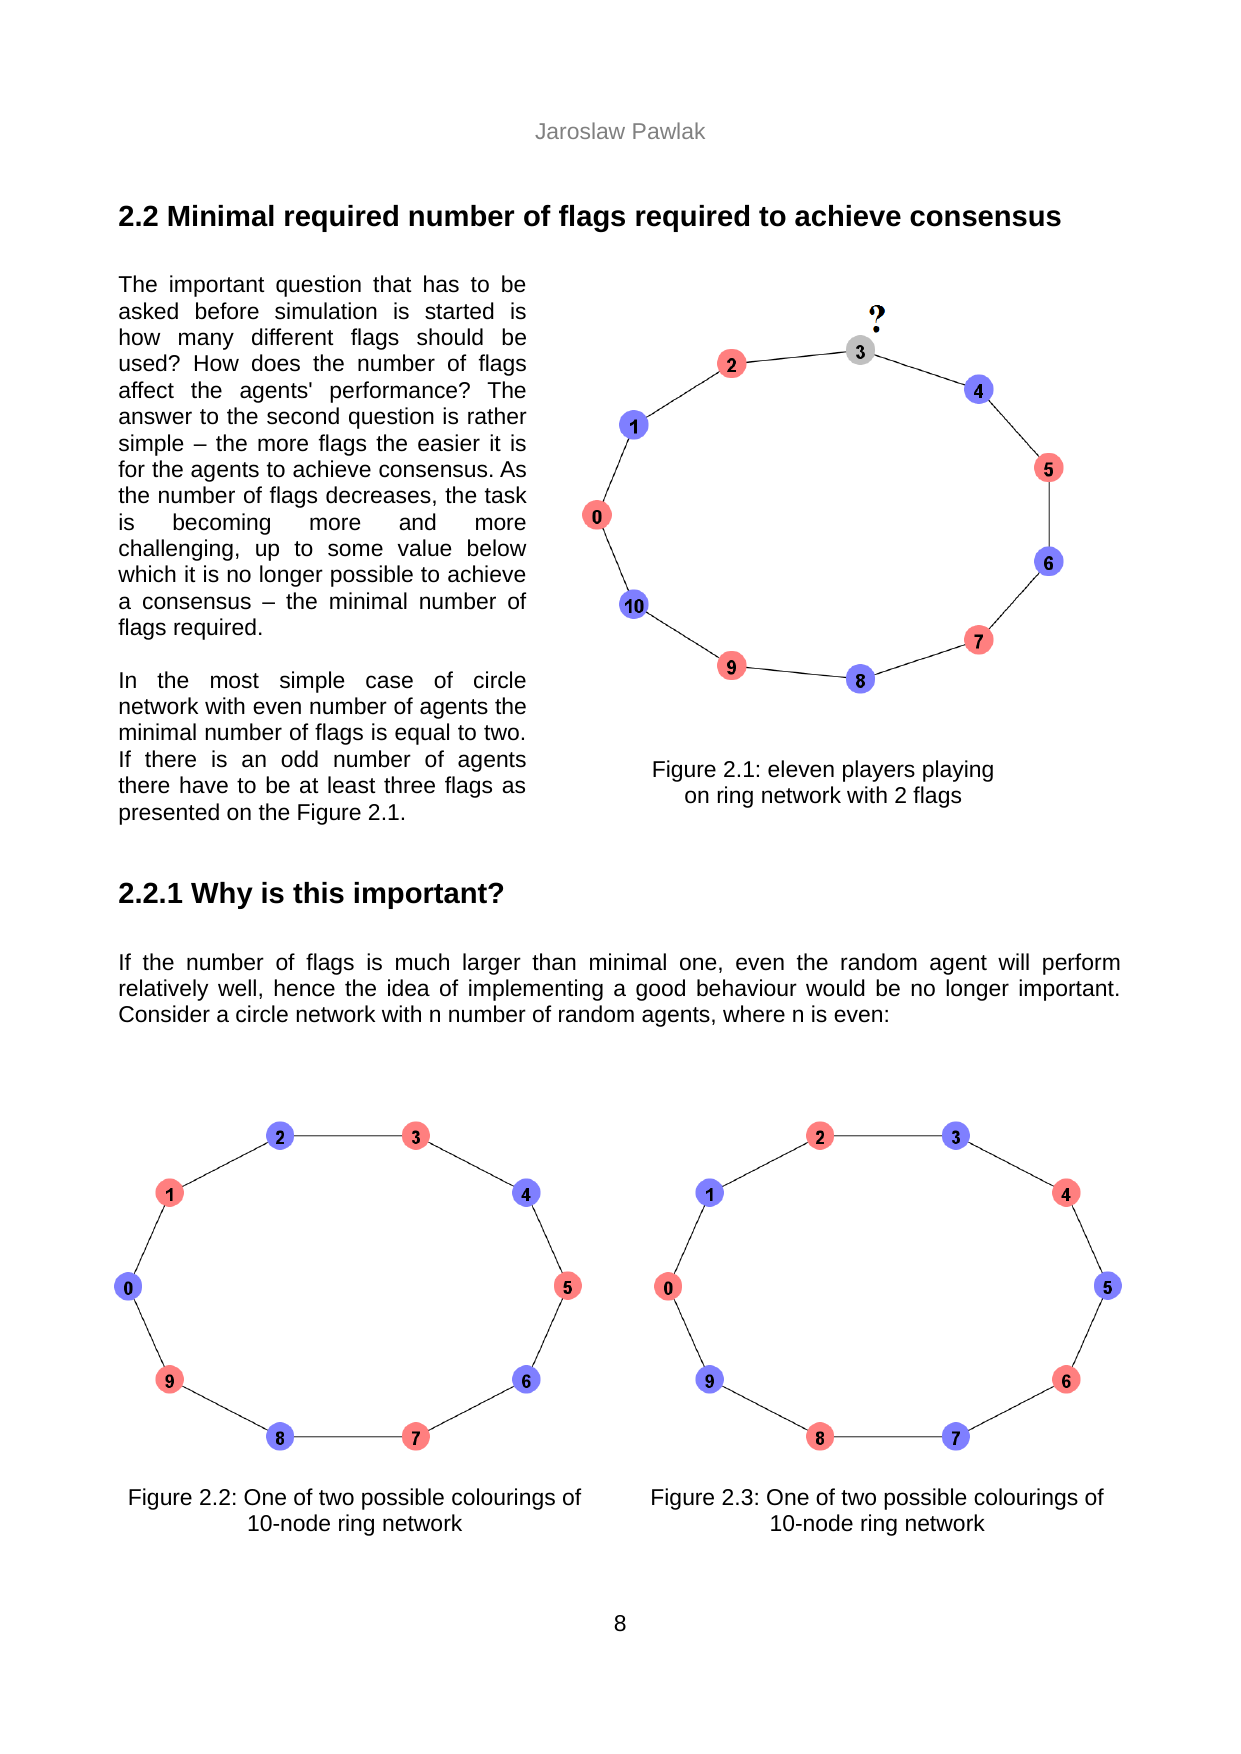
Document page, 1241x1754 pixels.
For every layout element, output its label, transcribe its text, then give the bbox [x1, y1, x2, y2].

text Figure 2.2: One of two possible colourings of 10-node ring network [110, 1484, 599, 1536]
text [110, 1082, 599, 1088]
subtitle 2.2.1 Why is this important? [118, 876, 1122, 910]
text In the most simple case of circle network with even number of agents the minimal number of flags is equal to two. If there is an odd number of agents there have to be at least three flags as presented on the Figure 2.1. [118, 667, 1122, 825]
text Figure 2.1: eleven players playing on ring network with 2 flags [527, 300, 1119, 809]
text Figure 2.3: One of two possible colourings of 10-node ring network [632, 1484, 1121, 1536]
text The important question that has to be asked before simulation is started is how many different flags should be used? How does the number of flags affect the agents' performance? The answer to the second question is rather simple – the more flags the easier it is for the agents to achieve consensus. As the number of flags decreases, the task is becoming more and more challenging, up to some value below which it is no longer possible to achieve a consensus – the minimal number of flags required. [118, 271, 570, 640]
text If the number of flags is much larger than minimal one, even the random agent will perform relatively well, hence the idea of implementing a good behaviour would be no longer important. Consider a circle network with n number of random agents, where n is even: [118, 948, 1122, 1028]
picture [73, 1088, 1163, 1484]
subtitle 2.2 Minimal required number of flags required to achieve consensus [118, 199, 1122, 232]
picture [570, 270, 1116, 756]
text [632, 1083, 1121, 1088]
